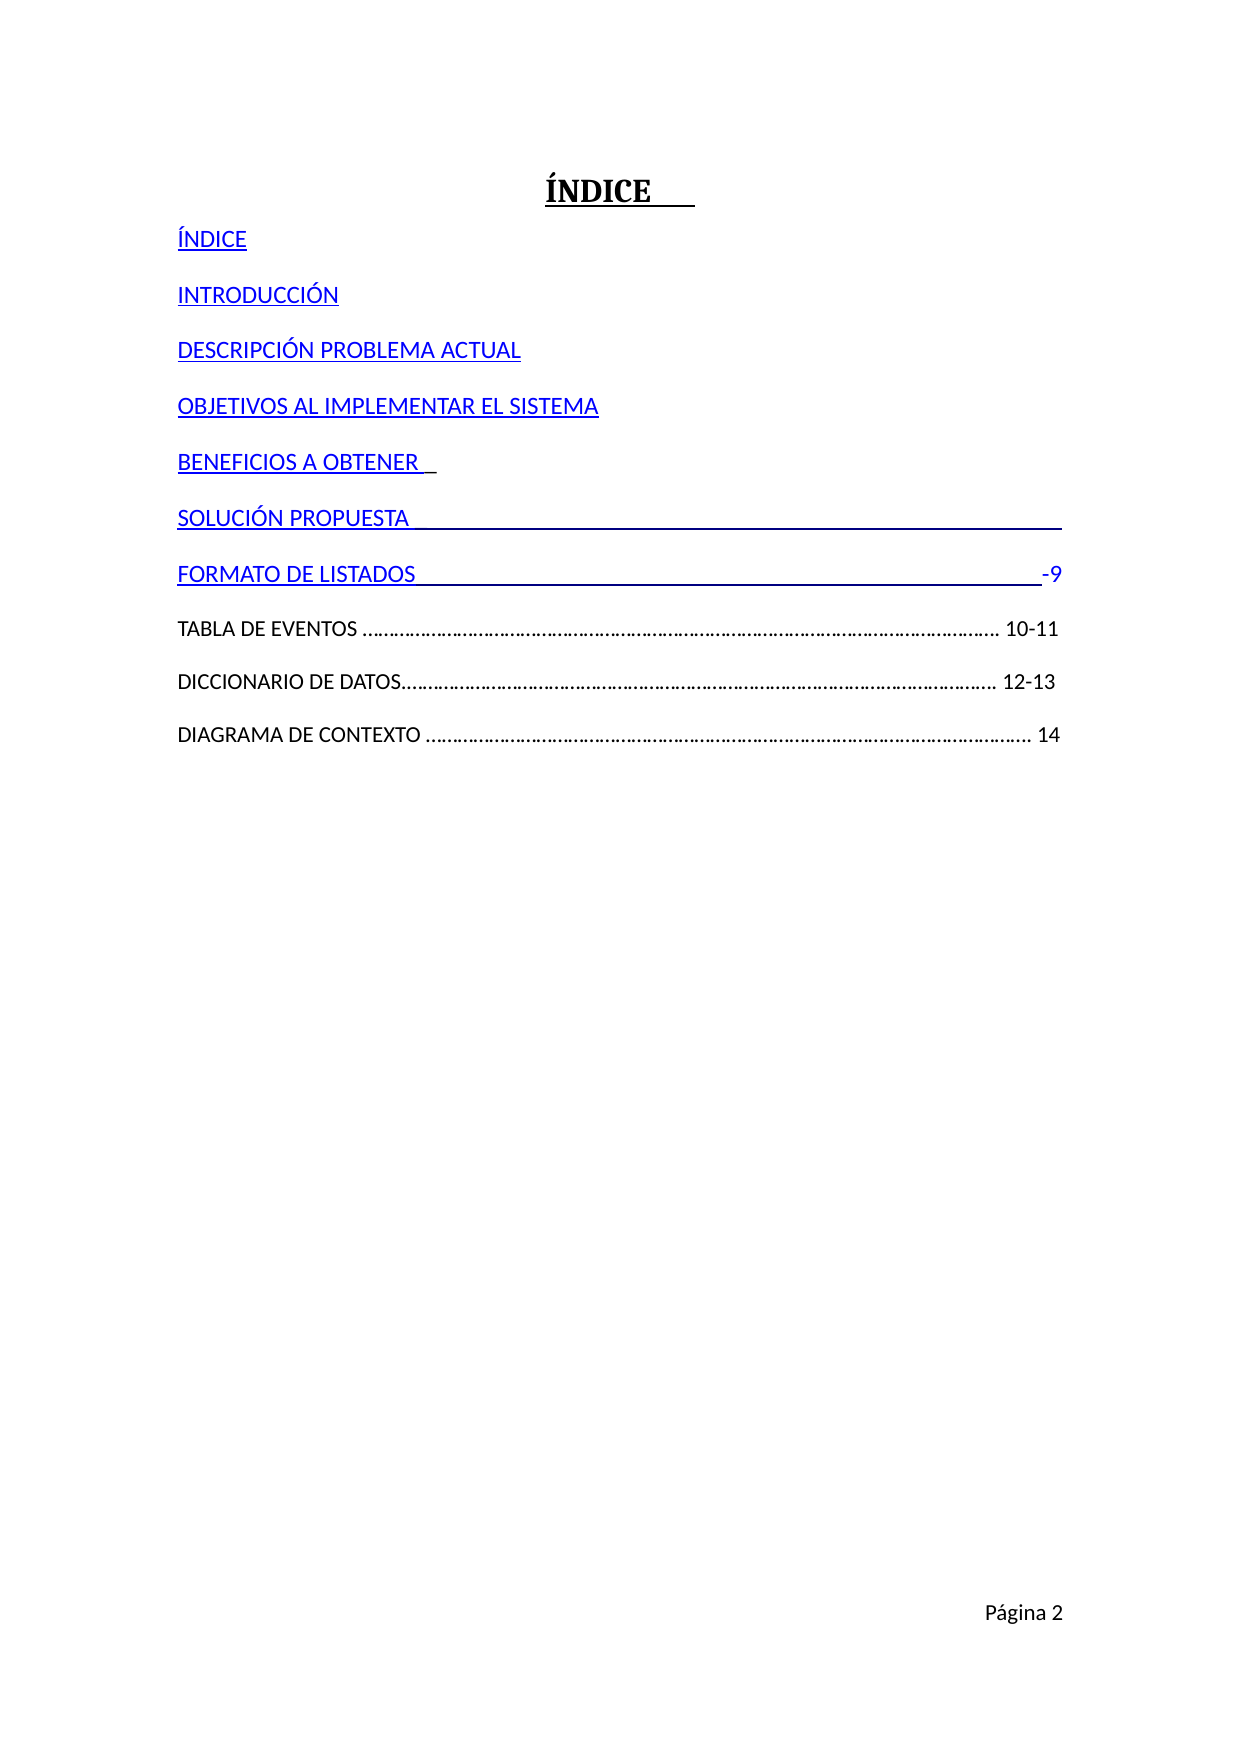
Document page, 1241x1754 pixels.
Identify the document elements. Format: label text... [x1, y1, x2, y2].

text DIAGRAMA DE CONTEXTO ……………………………………………………………………………………………………. 14 [177, 720, 1063, 748]
text OBJETIVOS AL IMPLEMENTAR EL SISTEMA [177, 390, 1063, 421]
text INTRODUCCIÓN [177, 279, 1063, 309]
text DICCIONARIO DE DATOS.…………………………………………………………………………………………………. 12-13 [177, 667, 1063, 695]
text ÍNDICE [177, 173, 1063, 211]
text ÍNDICE [177, 223, 1063, 253]
text BENEFICIOS A OBTENER _ [177, 446, 1063, 477]
text TABLA DE EVENTOS …………………………………………………………………………………………………………. 10-11 [177, 614, 1063, 642]
text SOLUCIÓN PROPUESTA _ [177, 502, 1063, 533]
text FORMATO DE LISTADOS -9 [177, 558, 1063, 588]
text DESCRIPCIÓN PROBLEMA ACTUAL [177, 334, 1063, 365]
